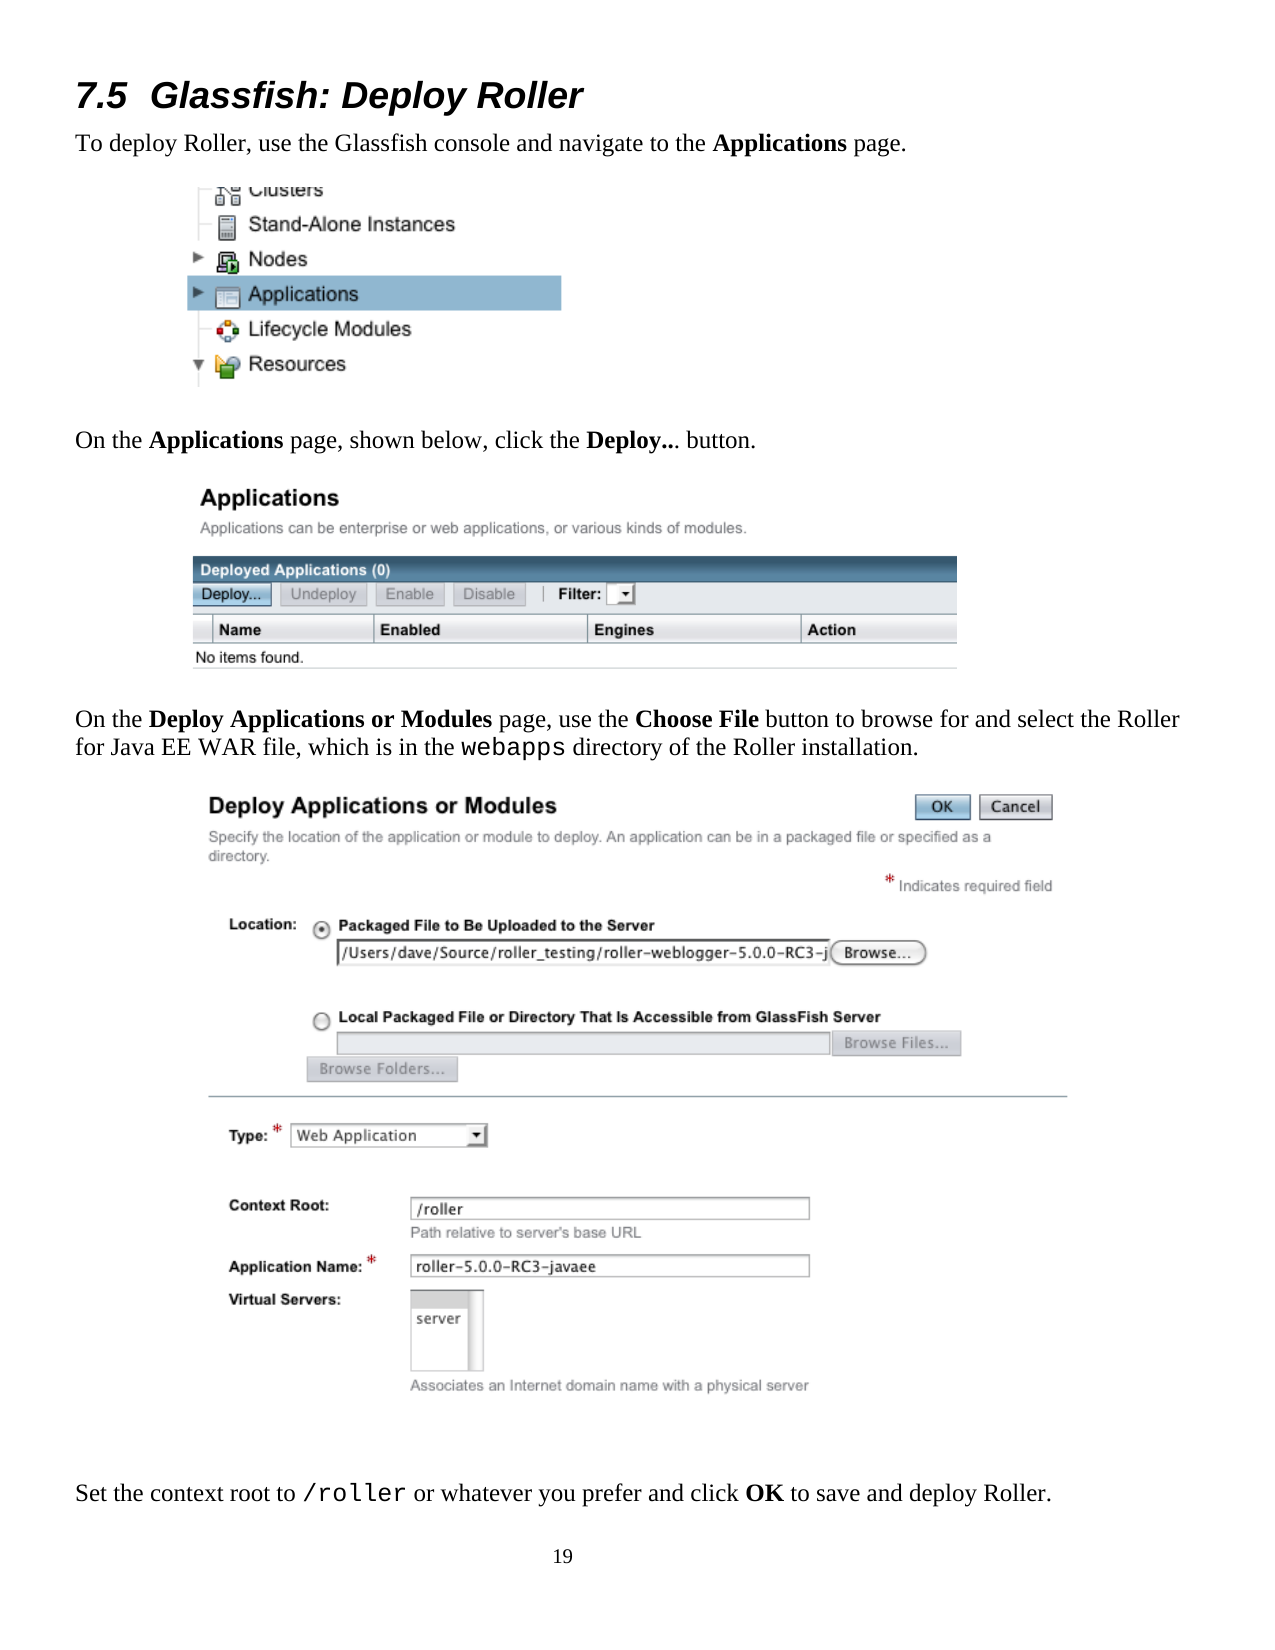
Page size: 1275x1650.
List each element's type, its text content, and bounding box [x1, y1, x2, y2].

subtitle Glassfish: Deploy Roller [75, 75, 1200, 117]
text On the Applications page, shown below, click the Deploy... button. [75, 426, 1200, 454]
text Set the context root to /roller or whatever you prefer and click OK to save and deploy Roller. [75, 1479, 1200, 1509]
picture [195, 778, 1068, 1399]
text On the Deploy Applications or Modules page, use the Choose File button to browse for and select the Roller for Java EE WAR file, which is in the webapps directory of the Roller installation. [75, 467, 1200, 763]
picture [187, 187, 562, 387]
text To deploy Roller, use the Glassfish console and navigate to the Applications page. [75, 129, 1200, 157]
picture [192, 471, 957, 706]
